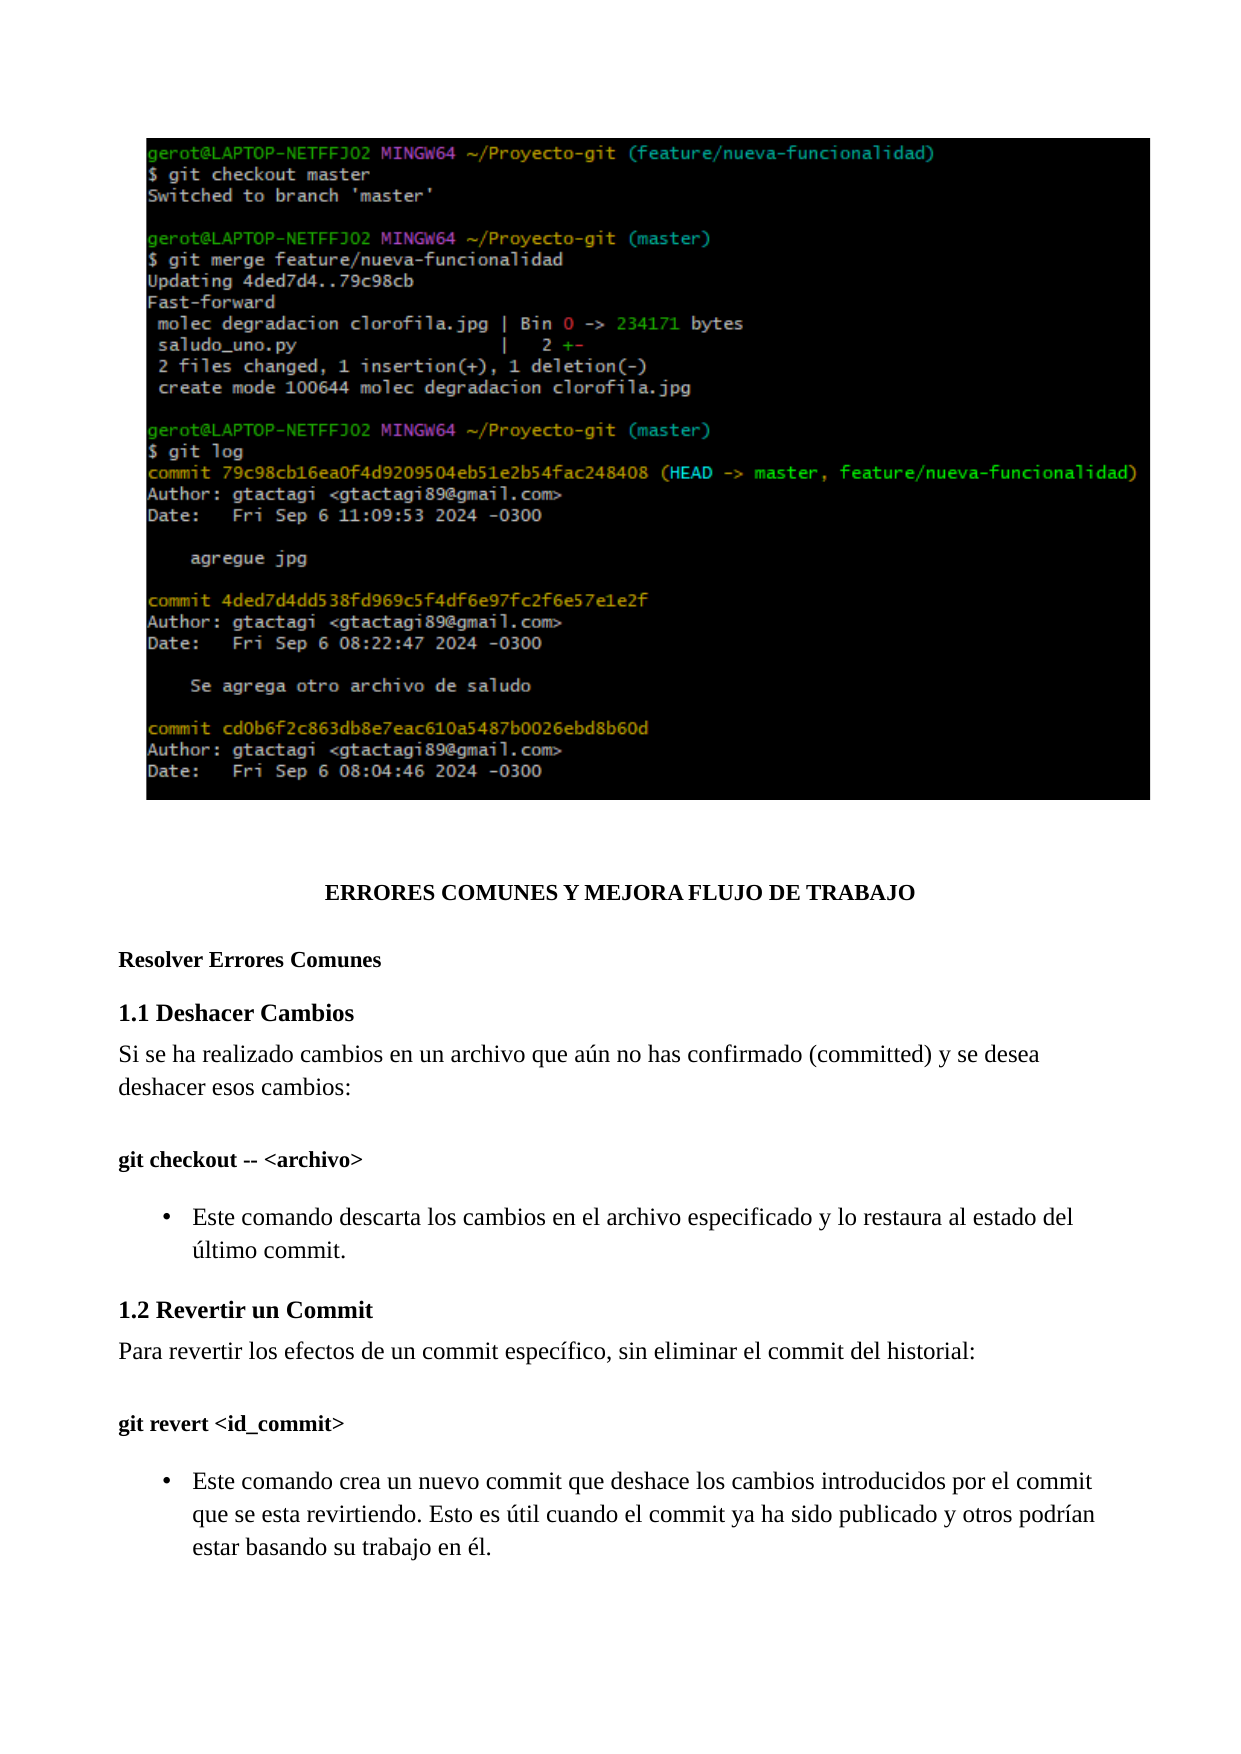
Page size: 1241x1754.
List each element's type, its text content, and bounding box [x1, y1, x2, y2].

text ERRORES COMUNES Y MEJORA FLUJO DE TRABAJO [118, 879, 1122, 905]
text Para revertir los efectos de un commit específico, sin eliminar el commit del historial: [118, 1336, 1122, 1365]
list Este comando crea un nuevo commit que deshace los cambios introducidos por el commit que se esta revirtiendo. Esto es útil cuando el commit ya ha sido publicado y otros podrían estar basando su trabajo en él. [162, 1466, 1122, 1561]
text git revert <id_commit> [118, 1410, 1122, 1436]
text Si se ha realizado cambios en un archivo que aún no has confirmado (committed) y se desea deshacer esos cambios: [118, 1039, 1122, 1101]
text git checkout -- <archivo> [118, 1146, 1122, 1172]
picture [146, 138, 1151, 800]
subtitle Resolver Errores Comunes [118, 946, 1122, 973]
list Este comando descarta los cambios en el archivo especificado y lo restaura al estado del último commit. [162, 1202, 1122, 1263]
subtitle 1.1 Deshacer Cambios [118, 998, 1122, 1026]
subtitle 1.2 Revertir un Commit [118, 1295, 1122, 1324]
